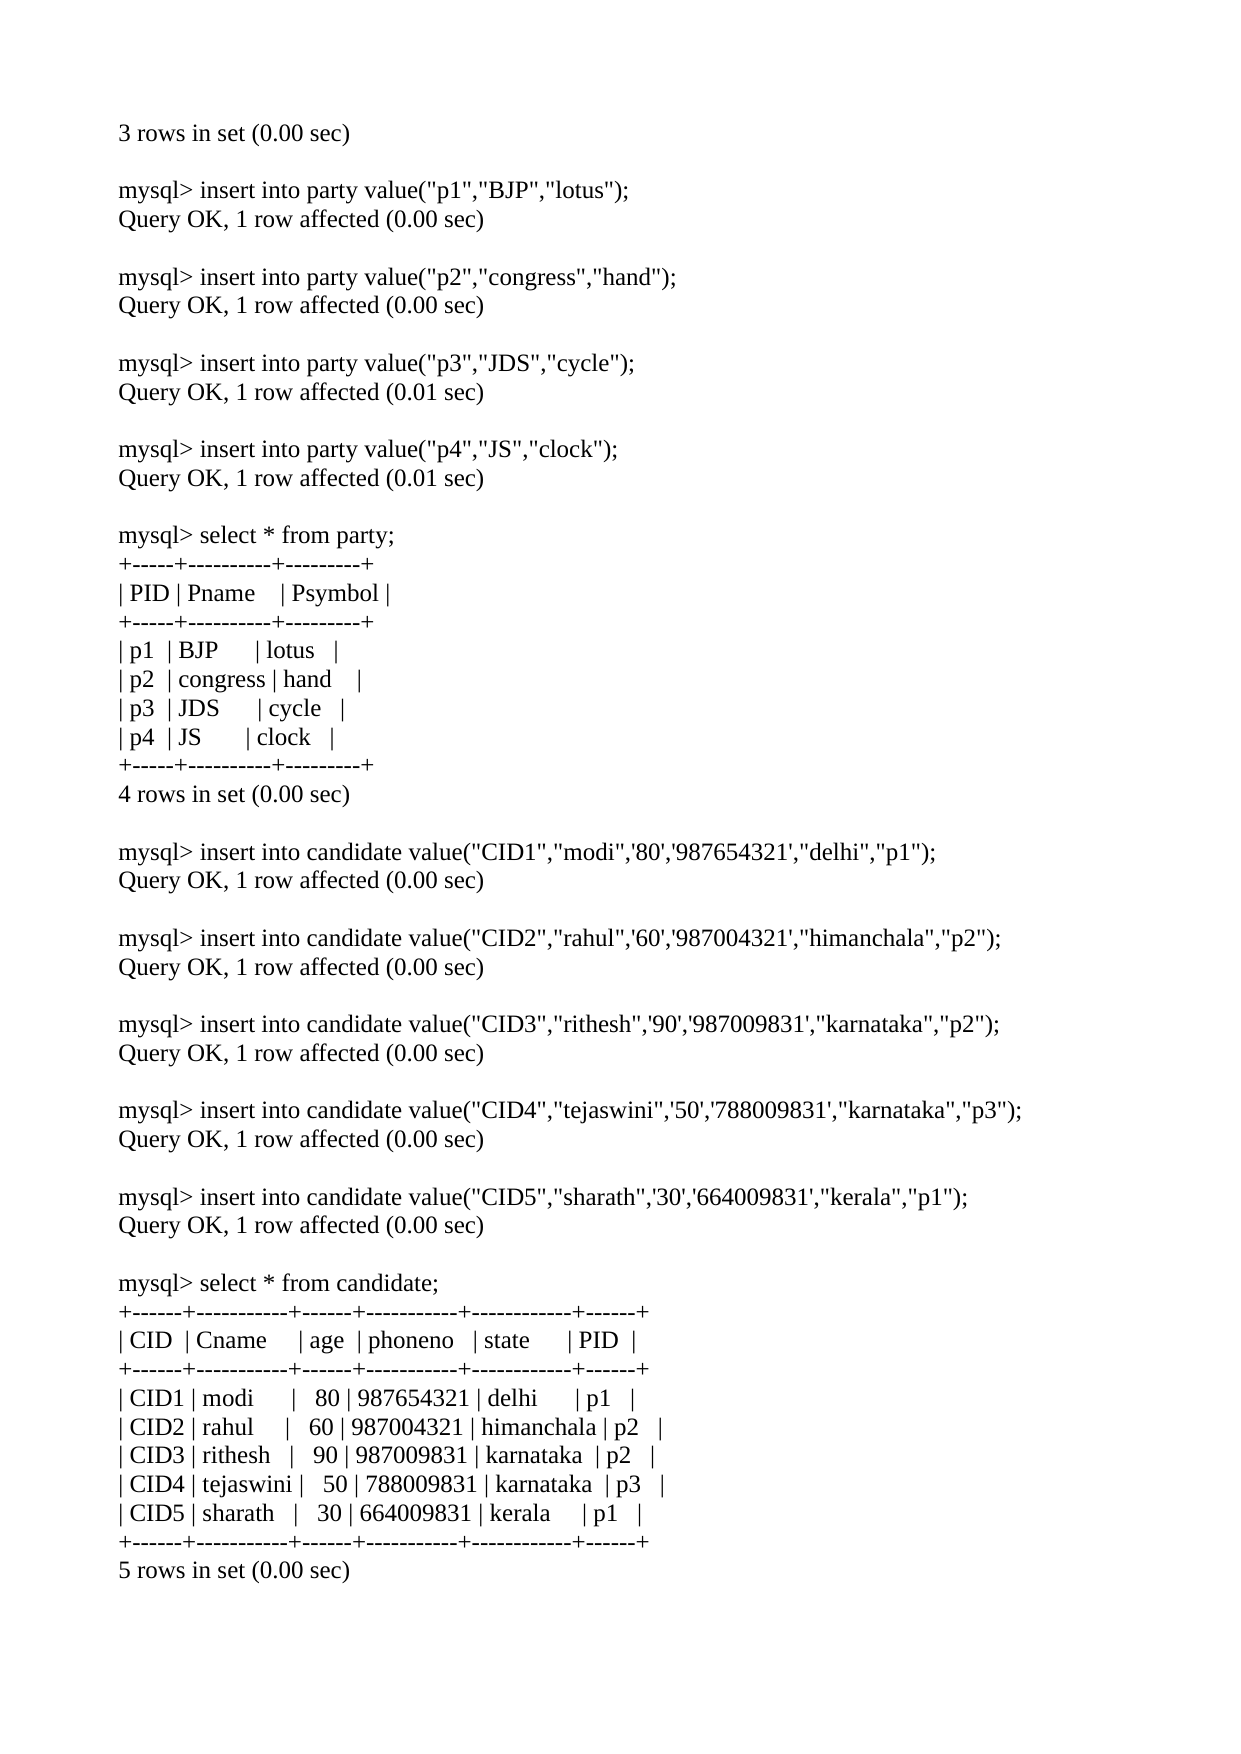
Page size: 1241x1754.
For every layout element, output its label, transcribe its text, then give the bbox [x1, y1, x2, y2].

text Query OK, 1 row affected (0.00 sec) [118, 952, 1122, 981]
text mysql> insert into party value("p2","congress","hand"); [118, 262, 1122, 291]
text Query OK, 1 row affected (0.01 sec) [118, 377, 1122, 406]
text +------+-----------+------+-----------+------------+------+ [118, 1297, 1122, 1326]
text mysql> insert into candidate value("CID4","tejaswini",'50','788009831',"karnataka","p3"); [118, 1096, 1122, 1124]
text | CID3 | rithesh | 90 | 987009831 | karnataka | p2 | [118, 1441, 1122, 1469]
text Query OK, 1 row affected (0.00 sec) [118, 291, 1122, 319]
text | PID | Pname | Psymbol | [118, 578, 1122, 607]
text Query OK, 1 row affected (0.00 sec) [118, 1038, 1122, 1067]
text 5 rows in set (0.00 sec) [118, 1556, 1122, 1584]
text mysql> insert into party value("p3","JDS","cycle"); [118, 348, 1122, 377]
text | p3 | JDS | cycle | [118, 693, 1122, 722]
text +-----+----------+---------+ [118, 549, 1122, 578]
text | CID4 | tejaswini | 50 | 788009831 | karnataka | p3 | [118, 1469, 1122, 1498]
text | CID1 | modi | 80 | 987654321 | delhi | p1 | [118, 1383, 1122, 1412]
text | CID2 | rahul | 60 | 987004321 | himanchala | p2 | [118, 1412, 1122, 1441]
text mysql> select * from candidate; [118, 1268, 1122, 1297]
text mysql> insert into candidate value("CID1","modi",'80','987654321',"delhi","p1"); [118, 837, 1122, 866]
text Query OK, 1 row affected (0.00 sec) [118, 204, 1122, 233]
text mysql> select * from party; [118, 521, 1122, 549]
text | p1 | BJP | lotus | [118, 636, 1122, 664]
text mysql> insert into candidate value("CID3","rithesh",'90','987009831',"karnataka","p2"); [118, 1009, 1122, 1038]
text +------+-----------+------+-----------+------------+------+ [118, 1527, 1122, 1556]
text 3 rows in set (0.00 sec) [118, 118, 1122, 147]
text mysql> insert into candidate value("CID5","sharath",'30','664009831',"kerala","p1"); [118, 1182, 1122, 1211]
text Query OK, 1 row affected (0.00 sec) [118, 866, 1122, 894]
text | p4 | JS | clock | [118, 722, 1122, 751]
text mysql> insert into candidate value("CID2","rahul",'60','987004321',"himanchala","p2"); [118, 923, 1122, 952]
text mysql> insert into party value("p1","BJP","lotus"); [118, 176, 1122, 204]
text | CID | Cname | age | phoneno | state | PID | [118, 1326, 1122, 1354]
text Query OK, 1 row affected (0.00 sec) [118, 1124, 1122, 1153]
text 4 rows in set (0.00 sec) [118, 779, 1122, 808]
text mysql> insert into party value("p4","JS","clock"); [118, 434, 1122, 463]
text +-----+----------+---------+ [118, 751, 1122, 779]
text Query OK, 1 row affected (0.01 sec) [118, 463, 1122, 492]
text Query OK, 1 row affected (0.00 sec) [118, 1211, 1122, 1239]
text +------+-----------+------+-----------+------------+------+ [118, 1354, 1122, 1383]
text | CID5 | sharath | 30 | 664009831 | kerala | p1 | [118, 1498, 1122, 1527]
text | p2 | congress | hand | [118, 664, 1122, 693]
text +-----+----------+---------+ [118, 607, 1122, 636]
